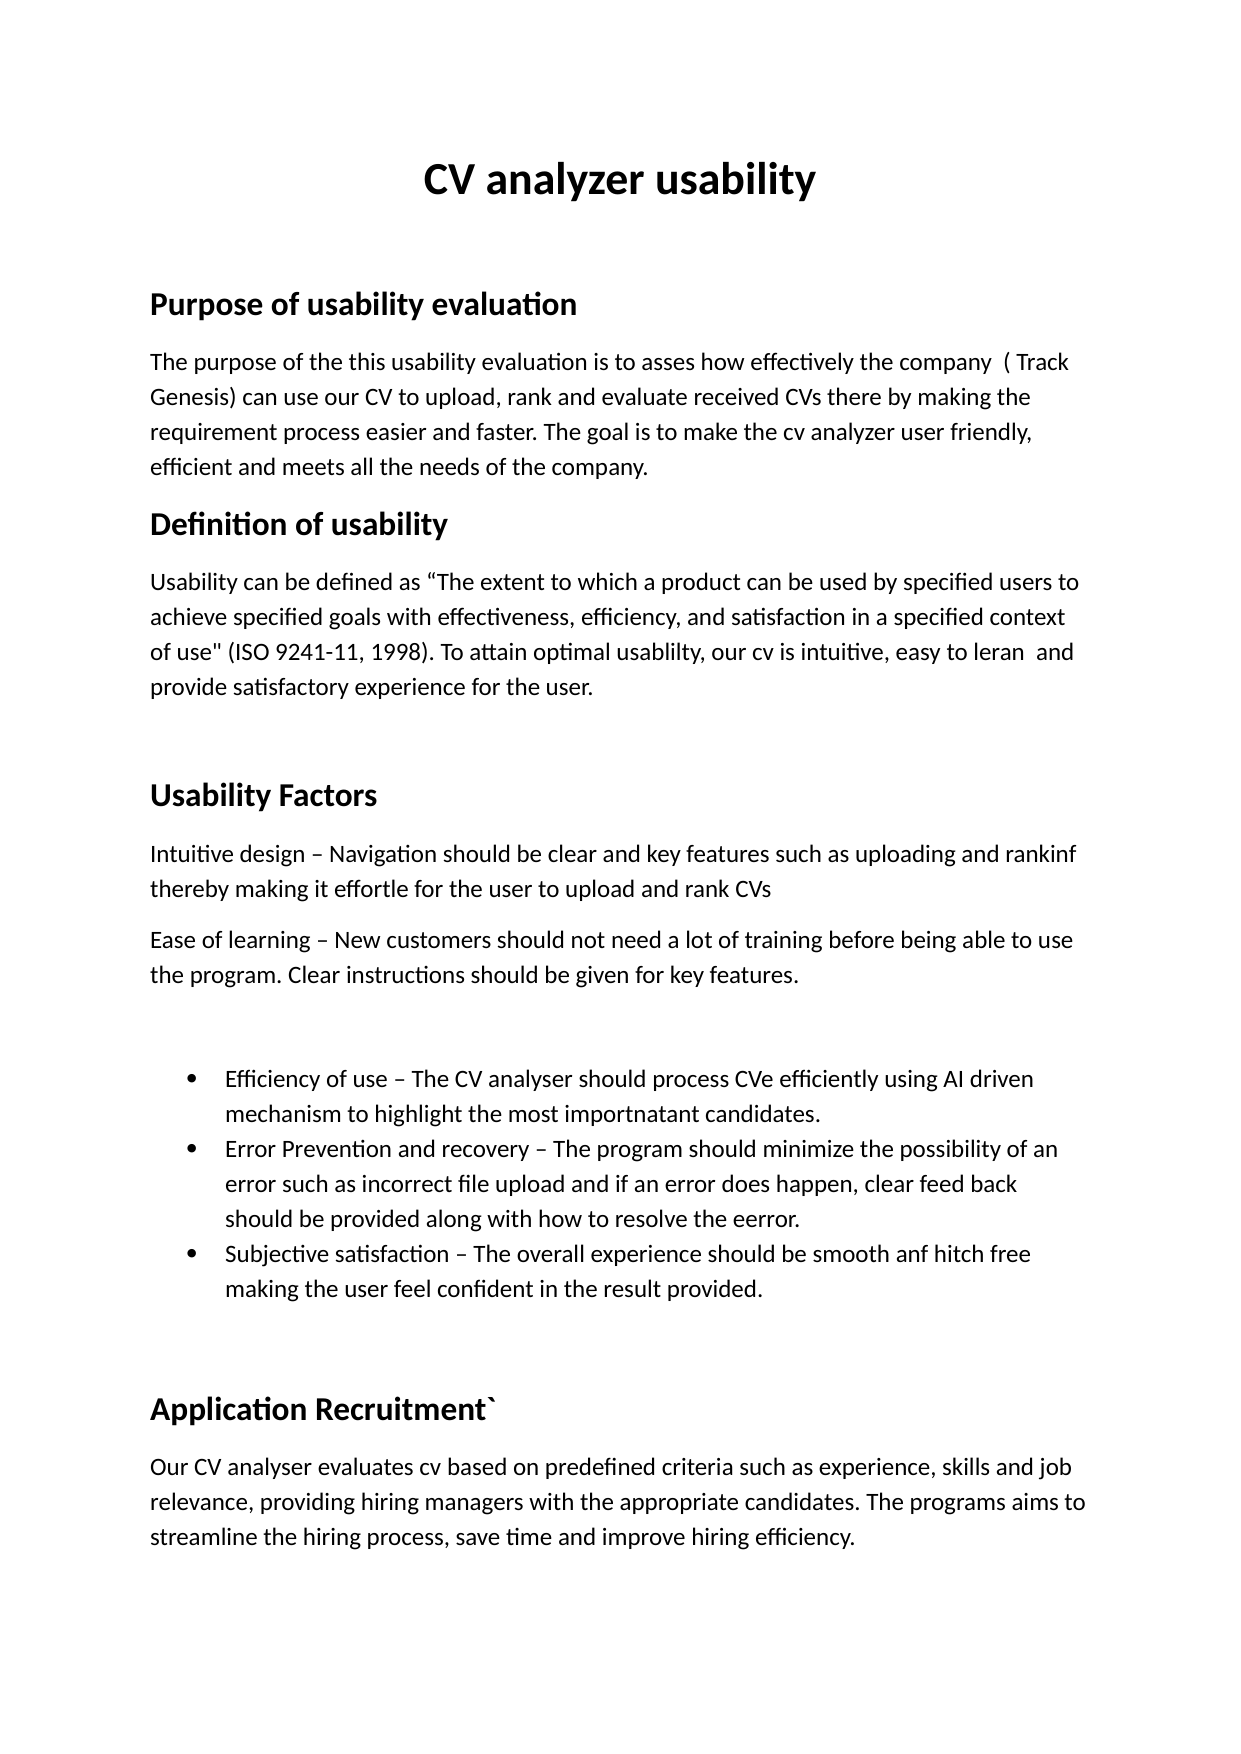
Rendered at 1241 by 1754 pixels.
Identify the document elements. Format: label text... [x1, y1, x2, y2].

text Usability Factors [150, 774, 1090, 815]
text Application Recruitment` [150, 1388, 1090, 1429]
text CV analyzer usability [150, 150, 1090, 206]
text Usability can be defined as “The extent to which a product can be used by specified users to achieve specified goals with effectiveness, efficiency, and satisfaction in a specified context of use" (ISO 9241-11, 1998). To attain optimal usablilty, our cv is intuitive, easy to leran and provide satisfactory experience for the user. [150, 566, 1090, 702]
text Definition of usability [150, 503, 1090, 543]
list Error Prevention and recovery – The program should minimize the possibility of an error such as incorrect file upload and if an error does happen, clear feed back should be provided along with how to resolve the eerror. [187, 1133, 1090, 1233]
list Efficiency of use – The CV analyser should process CVe efficiently using AI driven mechanism to highlight the most importnatant candidates. [187, 1063, 1090, 1128]
text Intuitive design – Navigation should be clear and key features such as uploading and rankinf thereby making it effortle for the user to upload and rank CVs [150, 838, 1090, 903]
text Purpose of usability evaluation [150, 283, 1090, 323]
text Our CV analyser evaluates cv based on predefined criteria such as experience, skills and job relevance, providing hiring managers with the appropriate candidates. The programs aims to streamline the hiring process, save time and improve hiring efficiency. [150, 1451, 1090, 1552]
list Subjective satisfaction – The overall experience should be smooth anf hitch free making the user feel confident in the result provided. [187, 1238, 1090, 1303]
text The purpose of the this usability evaluation is to asses how effectively the company ( Track Genesis) can use our CV to upload, rank and evaluate received CVs there by making the requirement process easier and faster. The goal is to make the cv analyzer user friendly, efficient and meets all the needs of the company. [150, 346, 1090, 482]
text Ease of learning – New customers should not need a lot of training before being able to use the program. Clear instructions should be given for key features. [150, 924, 1090, 990]
